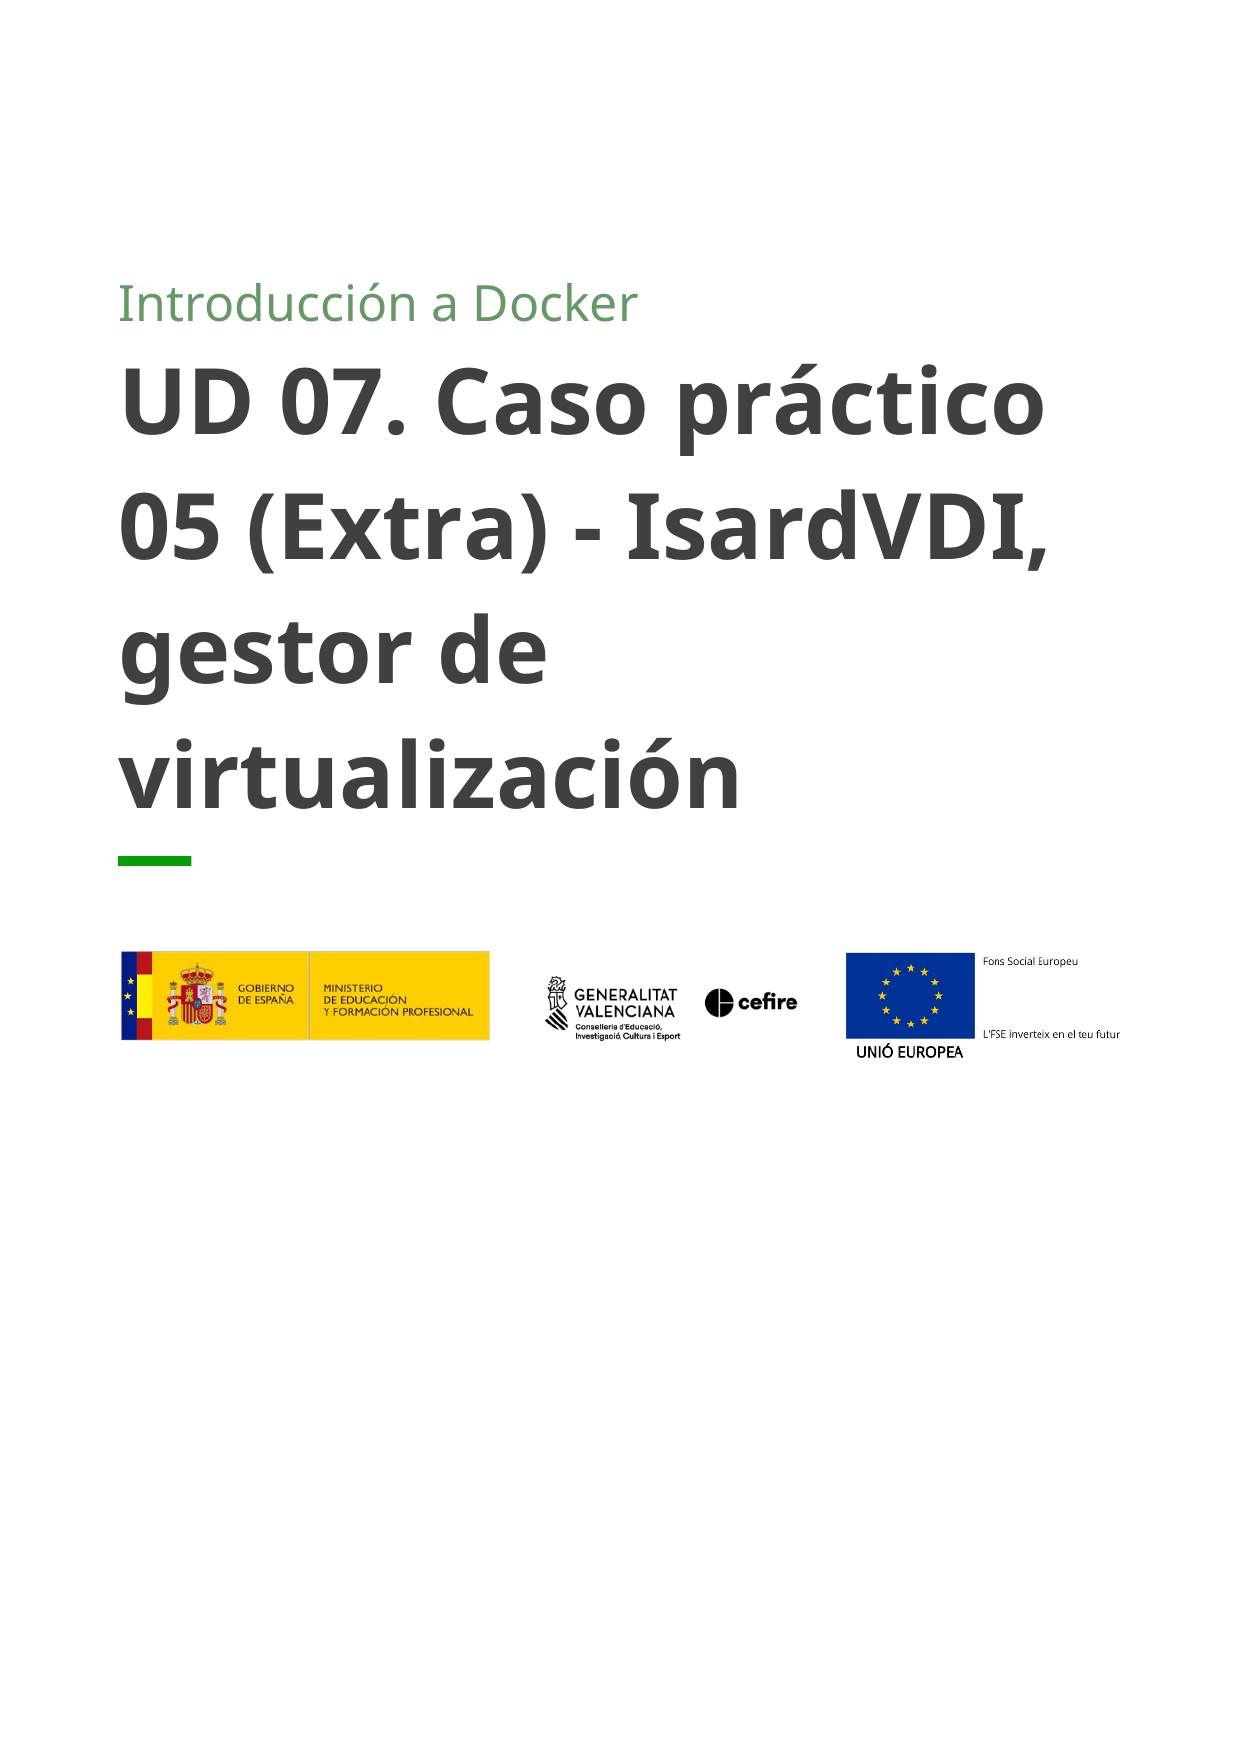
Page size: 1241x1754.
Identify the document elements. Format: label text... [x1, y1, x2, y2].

picture [118, 856, 192, 866]
title Introducción a Docker UD 07. Caso práctico 05 (Extra) - IsardVDI, gestor de virtualización [118, 268, 1122, 836]
picture [118, 945, 1123, 1064]
